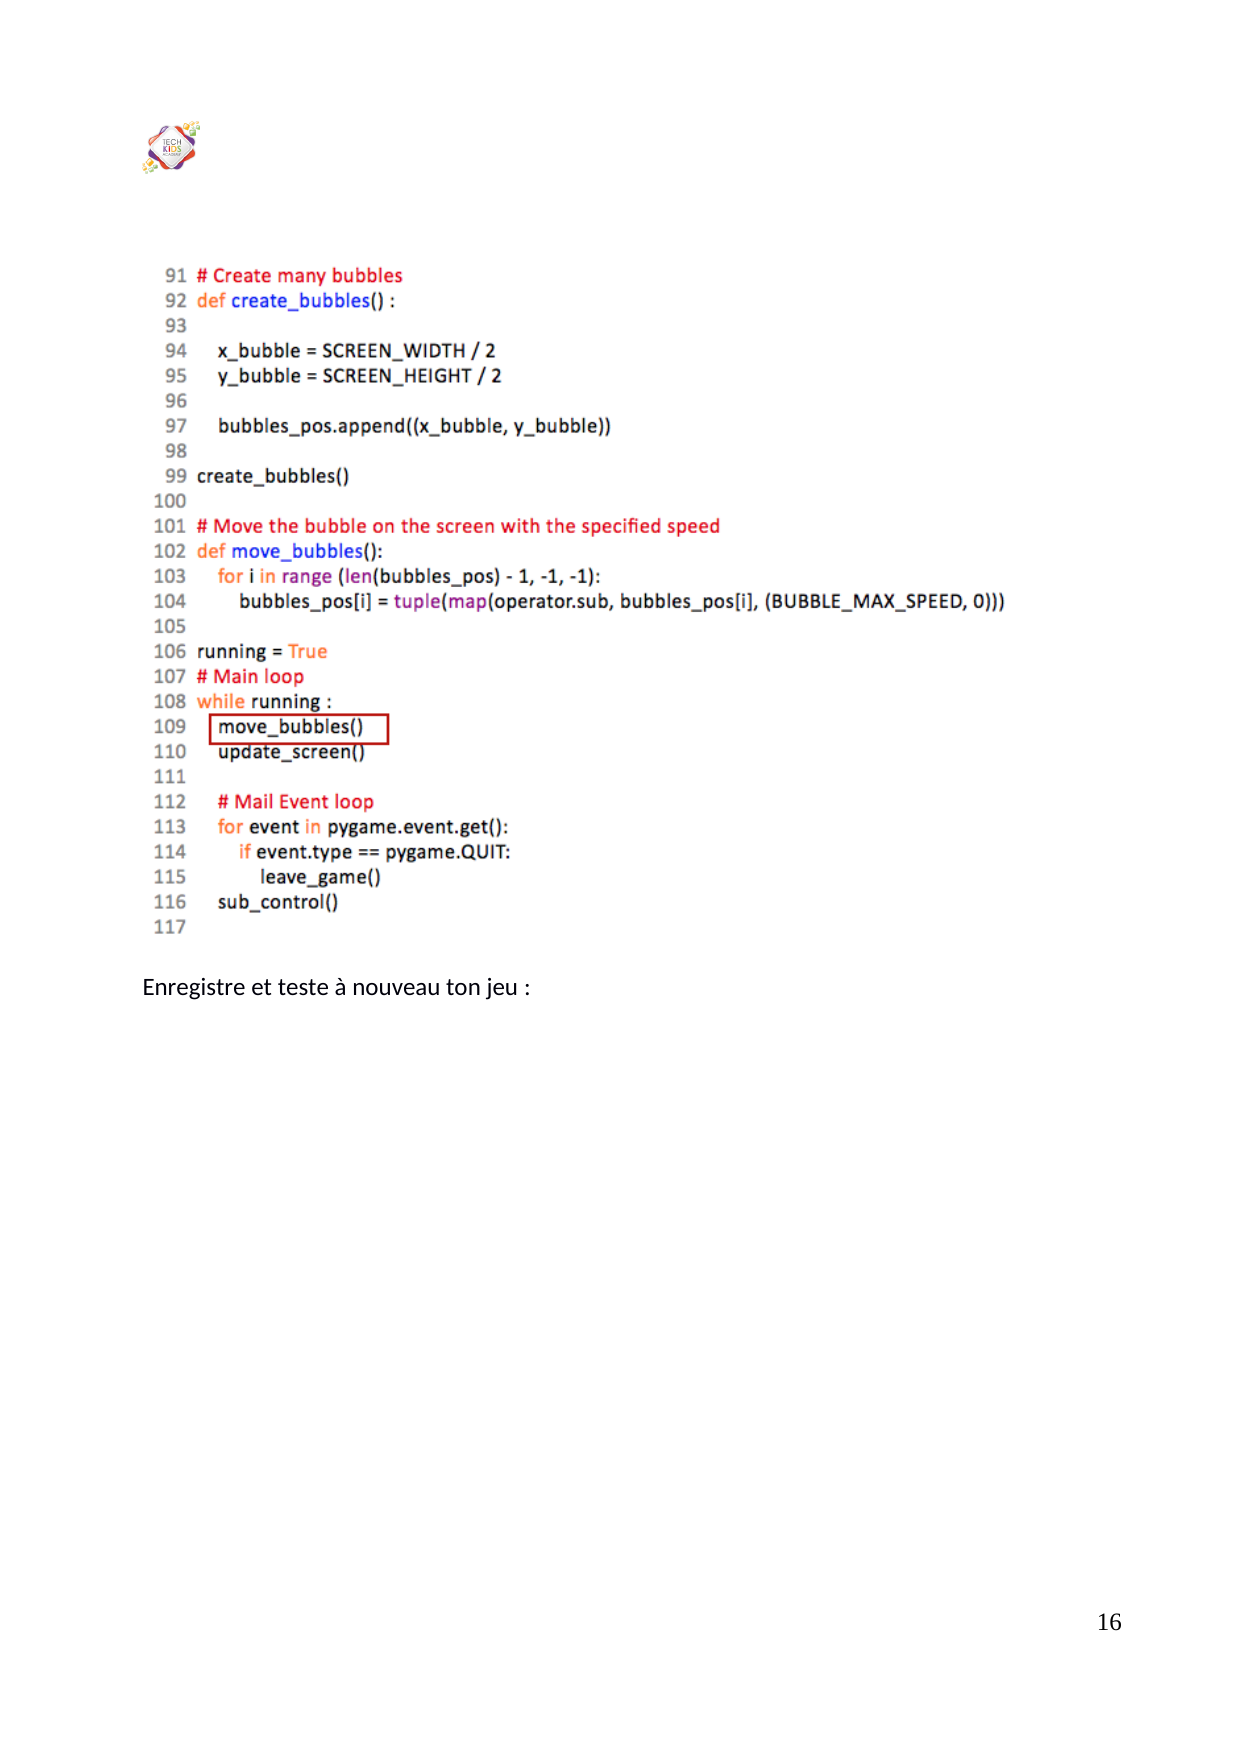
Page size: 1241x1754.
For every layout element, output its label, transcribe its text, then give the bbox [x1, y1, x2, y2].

picture [142, 118, 200, 176]
picture [151, 261, 1114, 943]
text Enregistre et teste à nouveau ton jeu : [142, 971, 1121, 1002]
